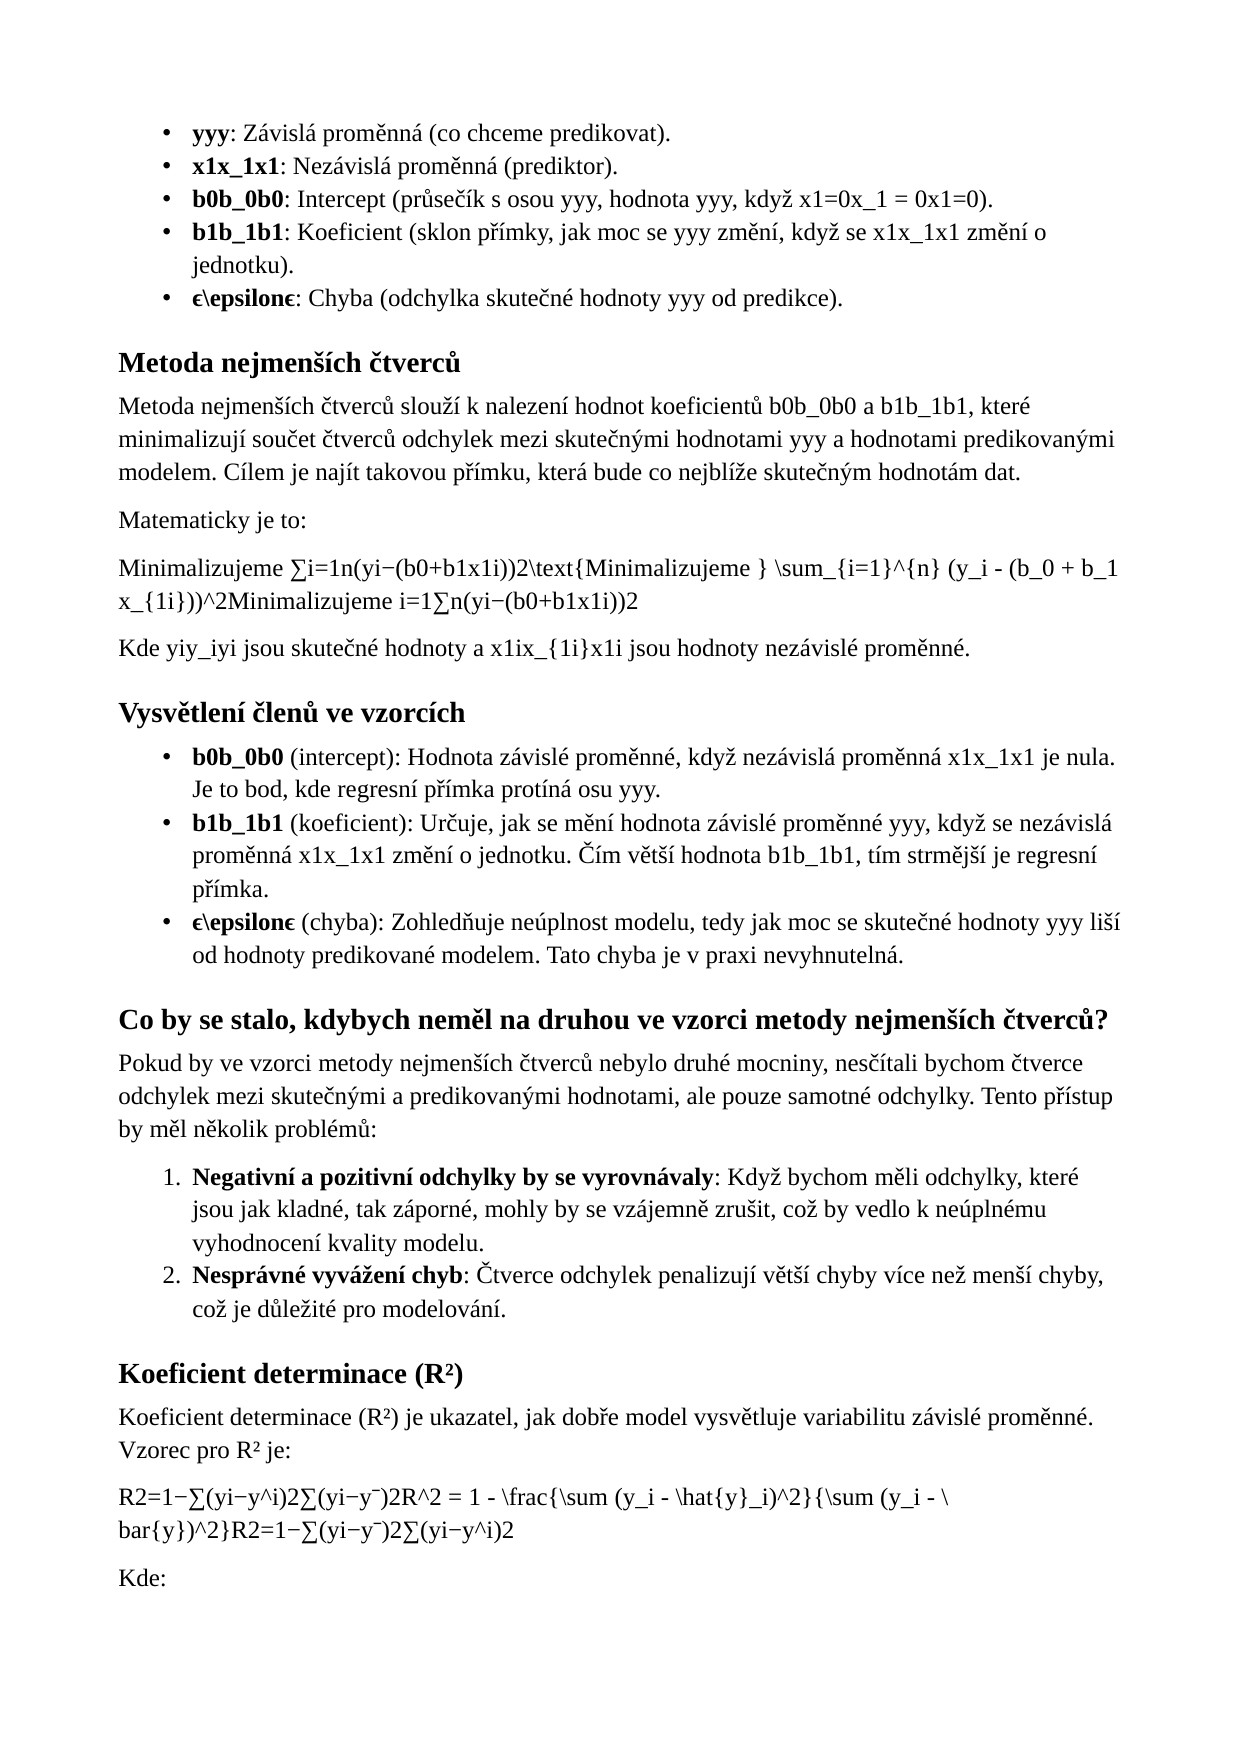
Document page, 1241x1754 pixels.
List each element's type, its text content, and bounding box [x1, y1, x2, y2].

list b0b_0b0​: Intercept (průsečík s osou yyy, hodnota yyy, když x1=0x_1 = 0x1​=0). [162, 184, 1122, 213]
subtitle Vysvětlení členů ve vzorcích [118, 696, 1122, 729]
list b1b_1b1​ (koeficient): Určuje, jak se mění hodnota závislé proměnné yyy, když se nezávislá proměnná x1x_1x1​ změní o jednotku. Čím větší hodnota b1b_1b1​, tím strmější je regresní přímka. [162, 808, 1122, 902]
subtitle Co by se stalo, kdybych neměl na druhou ve vzorci metody nejmenších čtverců? [118, 1002, 1122, 1035]
text Metoda nejmenších čtverců slouží k nalezení hodnot koeficientů b0b_0b0​ a b1b_1b1​, které minimalizují součet čtverců odchylek mezi skutečnými hodnotami yyy a hodnotami predikovanými modelem. Cílem je najít takovou přímku, která bude co nejblíže skutečným hodnotám dat. [118, 391, 1122, 486]
text R2=1−∑(yi−y^i)2∑(yi−yˉ)2R^2 = 1 - \frac{\sum (y_i - \hat{y}_i)^2}{\sum (y_i - \bar{y})^2}R2=1−∑(yi​−yˉ​)2∑(yi​−y^​i​)2​ [118, 1482, 1122, 1544]
list yyy: Závislá proměnná (co chceme predikovat). [162, 118, 1122, 147]
list Nesprávné vyvážení chyb: Čtverce odchylek penalizují větší chyby více než menší chyby, což je důležité pro modelování. [162, 1261, 1122, 1322]
text Kde yiy_iyi​ jsou skutečné hodnoty a x1ix_{1i}x1i​ jsou hodnoty nezávislé proměnné. [118, 633, 1122, 662]
list ϵ\epsilonϵ (chyba): Zohledňuje neúplnost modelu, tedy jak moc se skutečné hodnoty yyy liší od hodnoty predikované modelem. Tato chyba je v praxi nevyhnutelná. [162, 907, 1122, 968]
list x1x_1x1​: Nezávislá proměnná (prediktor). [162, 151, 1122, 180]
text Kde: [118, 1563, 1122, 1592]
subtitle Koeficient determinace (R²) [118, 1356, 1122, 1389]
text Koeficient determinace (R²) je ukazatel, jak dobře model vysvětluje variabilitu závislé proměnné. Vzorec pro R² je: [118, 1402, 1122, 1464]
list b1b_1b1​: Koeficient (sklon přímky, jak moc se yyy změní, když se x1x_1x1​ změní o jednotku). [162, 217, 1122, 279]
list Negativní a pozitivní odchylky by se vyrovnávaly: Když bychom měli odchylky, které jsou jak kladné, tak záporné, mohly by se vzájemně zrušit, což by vedlo k neúplnému vyhodnocení kvality modelu. [162, 1162, 1122, 1256]
text Matematicky je to: [118, 505, 1122, 534]
subtitle Metoda nejmenších čtverců [118, 345, 1122, 379]
text Minimalizujeme ∑i=1n(yi−(b0+b1x1i))2\text{Minimalizujeme } \sum_{i=1}^{n} (y_i - (b_0 + b_1 x_{1i}))^2Minimalizujeme i=1∑n​(yi​−(b0​+b1​x1i​))2 [118, 553, 1122, 614]
text Pokud by ve vzorci metody nejmenších čtverců nebylo druhé mocniny, nesčítali bychom čtverce odchylek mezi skutečnými a predikovanými hodnotami, ale pouze samotné odchylky. Tento přístup by měl několik problémů: [118, 1048, 1122, 1143]
list ϵ\epsilonϵ: Chyba (odchylka skutečné hodnoty yyy od predikce). [162, 283, 1122, 312]
list b0b_0b0​ (intercept): Hodnota závislé proměnné, když nezávislá proměnná x1x_1x1​ je nula. Je to bod, kde regresní přímka protíná osu yyy. [162, 742, 1122, 803]
